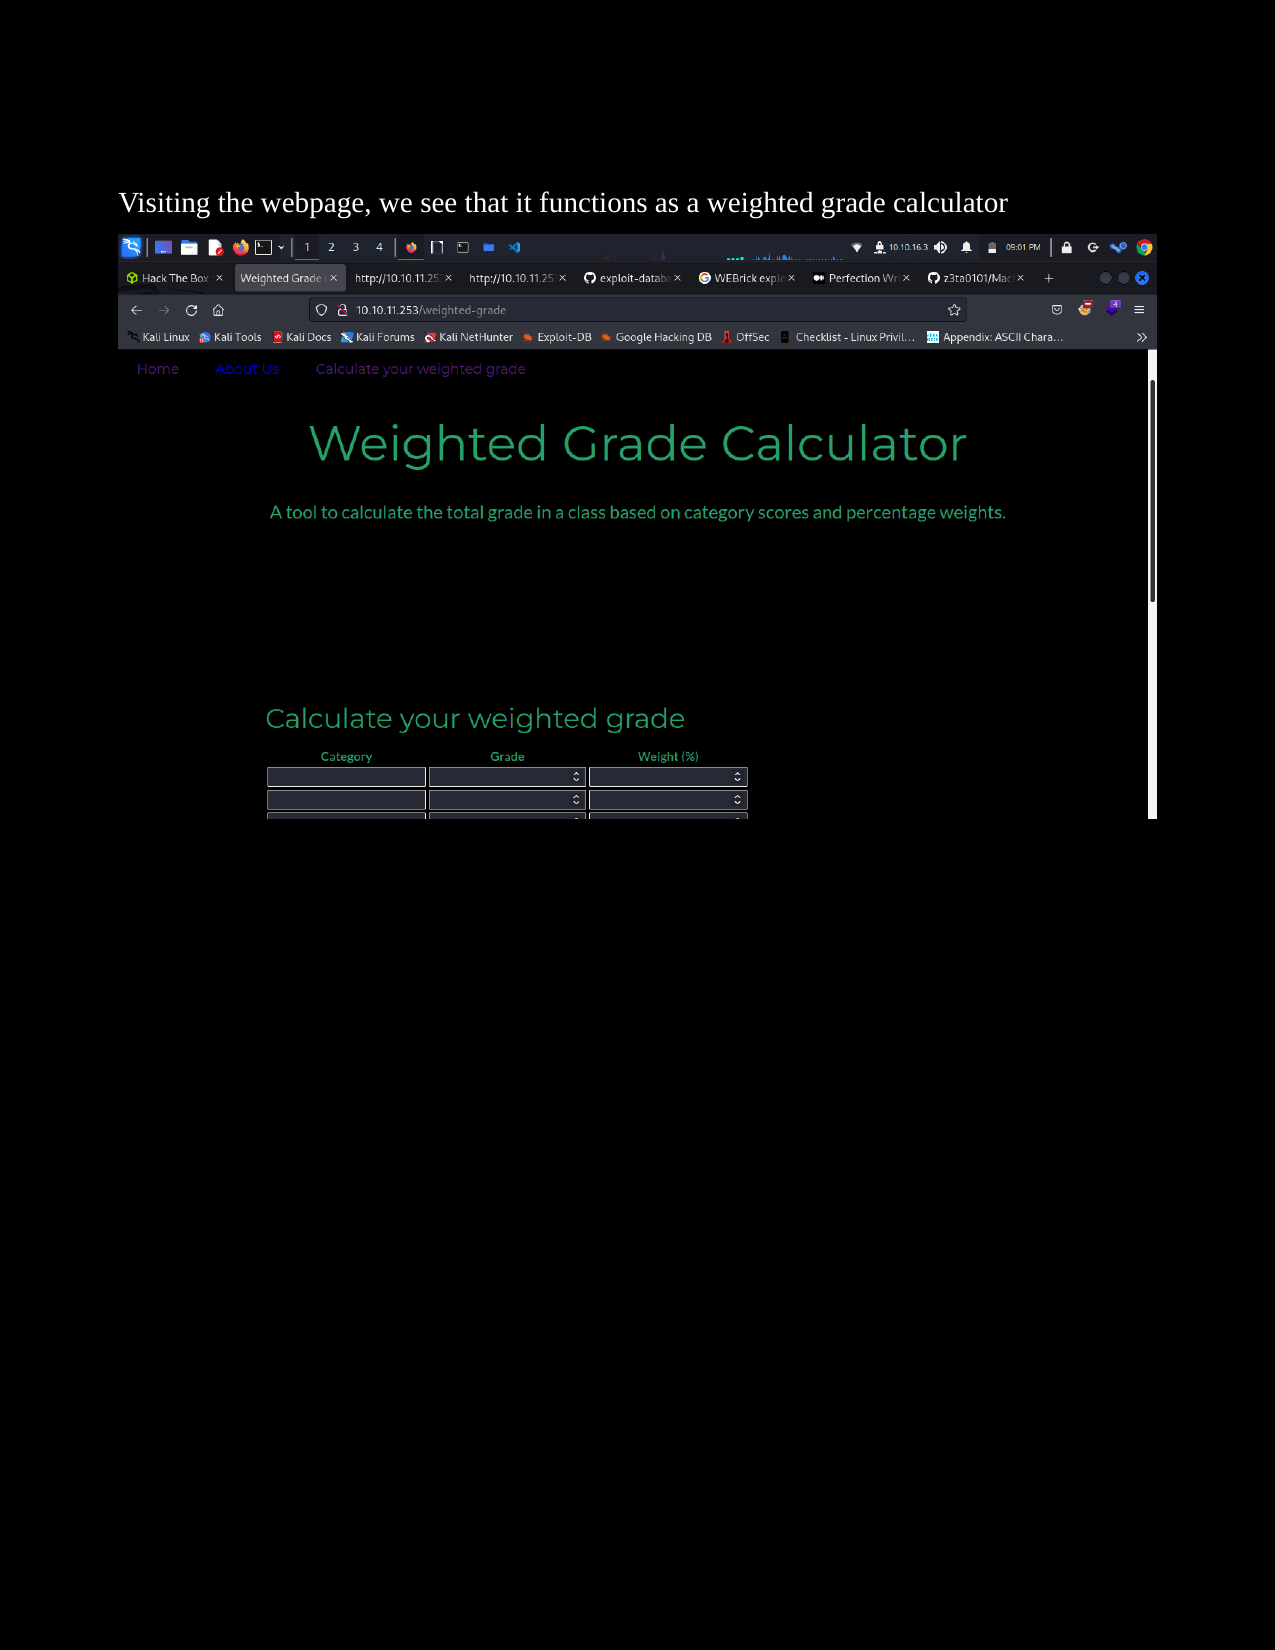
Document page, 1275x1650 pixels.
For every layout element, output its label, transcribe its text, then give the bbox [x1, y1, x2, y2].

picture [118, 234, 1157, 819]
text Visiting the webpage, we see that it functions as a weighted grade calculator [118, 185, 1157, 219]
